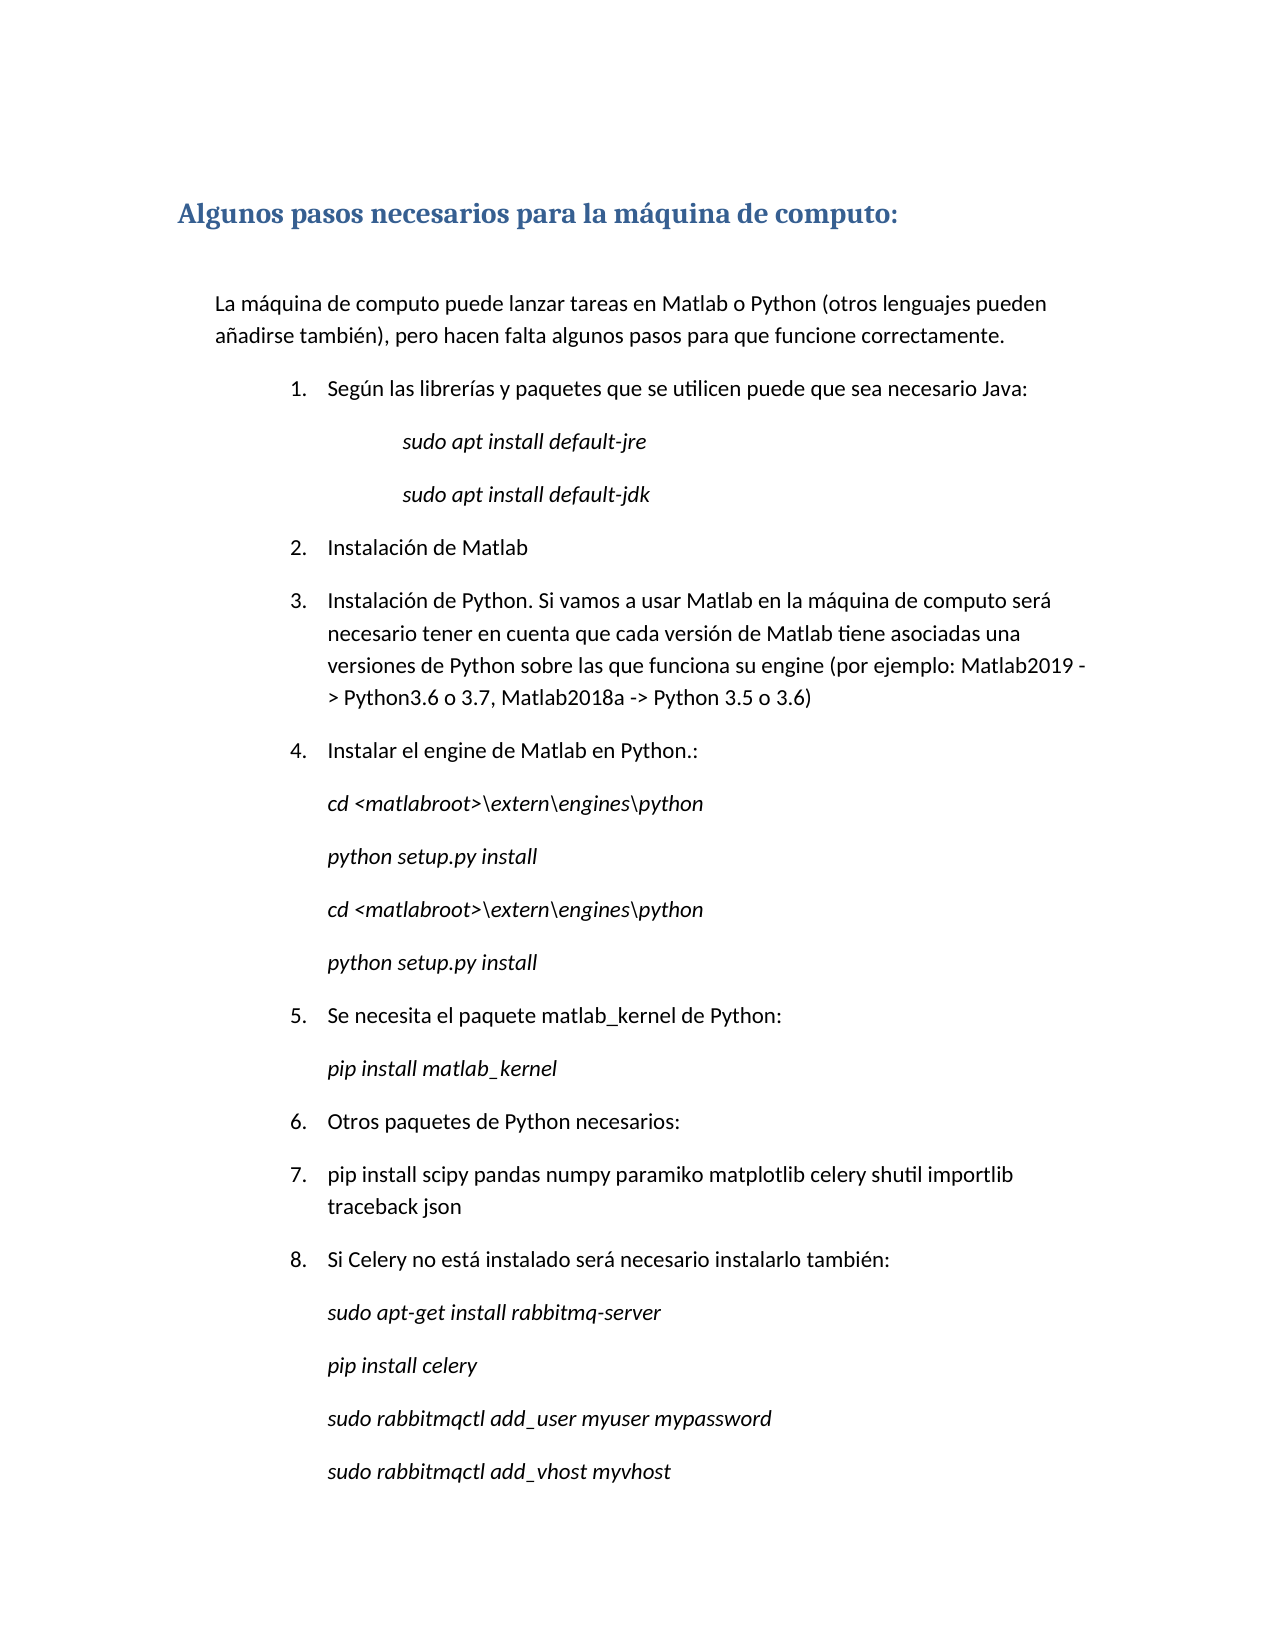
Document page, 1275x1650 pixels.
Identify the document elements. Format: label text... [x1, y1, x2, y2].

text La máquina de computo puede lanzar tareas en Matlab o Python (otros lenguajes pueden añadirse también), pero hacen falta algunos pasos para que funcione correctamente. [215, 289, 1098, 349]
list python setup.py install [327, 842, 1098, 870]
list sudo apt-get install rabbitmq-server [327, 1298, 1098, 1326]
list Según las librerías y paquetes que se utilicen puede que sea necesario Java: [290, 374, 1098, 402]
list Otros paquetes de Python necesarios: [290, 1107, 1098, 1135]
list sudo rabbitmqctl add_user myuser mypassword [327, 1404, 1098, 1432]
list sudo rabbitmqctl add_vhost myvhost [327, 1457, 1098, 1486]
list python setup.py install [327, 948, 1098, 976]
list pip install scipy pandas numpy paramiko matplotlib celery shutil importlib traceback json [290, 1160, 1098, 1220]
subtitle Algunos pasos necesarios para la máquina de computo: [177, 198, 1098, 231]
list Instalación de Python. Si vamos a usar Matlab en la máquina de computo será necesario tener en cuenta que cada versión de Matlab tiene asociadas una versiones de Python sobre las que funciona su engine (por ejemplo: Matlab2019 -> Python3.6 o 3.7, Matlab2018a -> Python 3.5 o 3.6) [290, 586, 1098, 711]
list sudo apt install default-jre [402, 427, 1098, 455]
list Instalación de Matlab [290, 533, 1098, 561]
list sudo apt install default-jdk [402, 480, 1098, 508]
list Se necesita el paquete matlab_kernel de Python: [290, 1001, 1098, 1029]
list Si Celery no está instalado será necesario instalarlo también: [290, 1245, 1098, 1273]
list Instalar el engine de Matlab en Python.: [290, 736, 1098, 764]
list pip install celery [327, 1351, 1098, 1379]
list cd <matlabroot>\extern\engines\python [327, 789, 1098, 817]
list cd <matlabroot>\extern\engines\python [327, 895, 1098, 923]
list pip install matlab_kernel [327, 1054, 1098, 1082]
